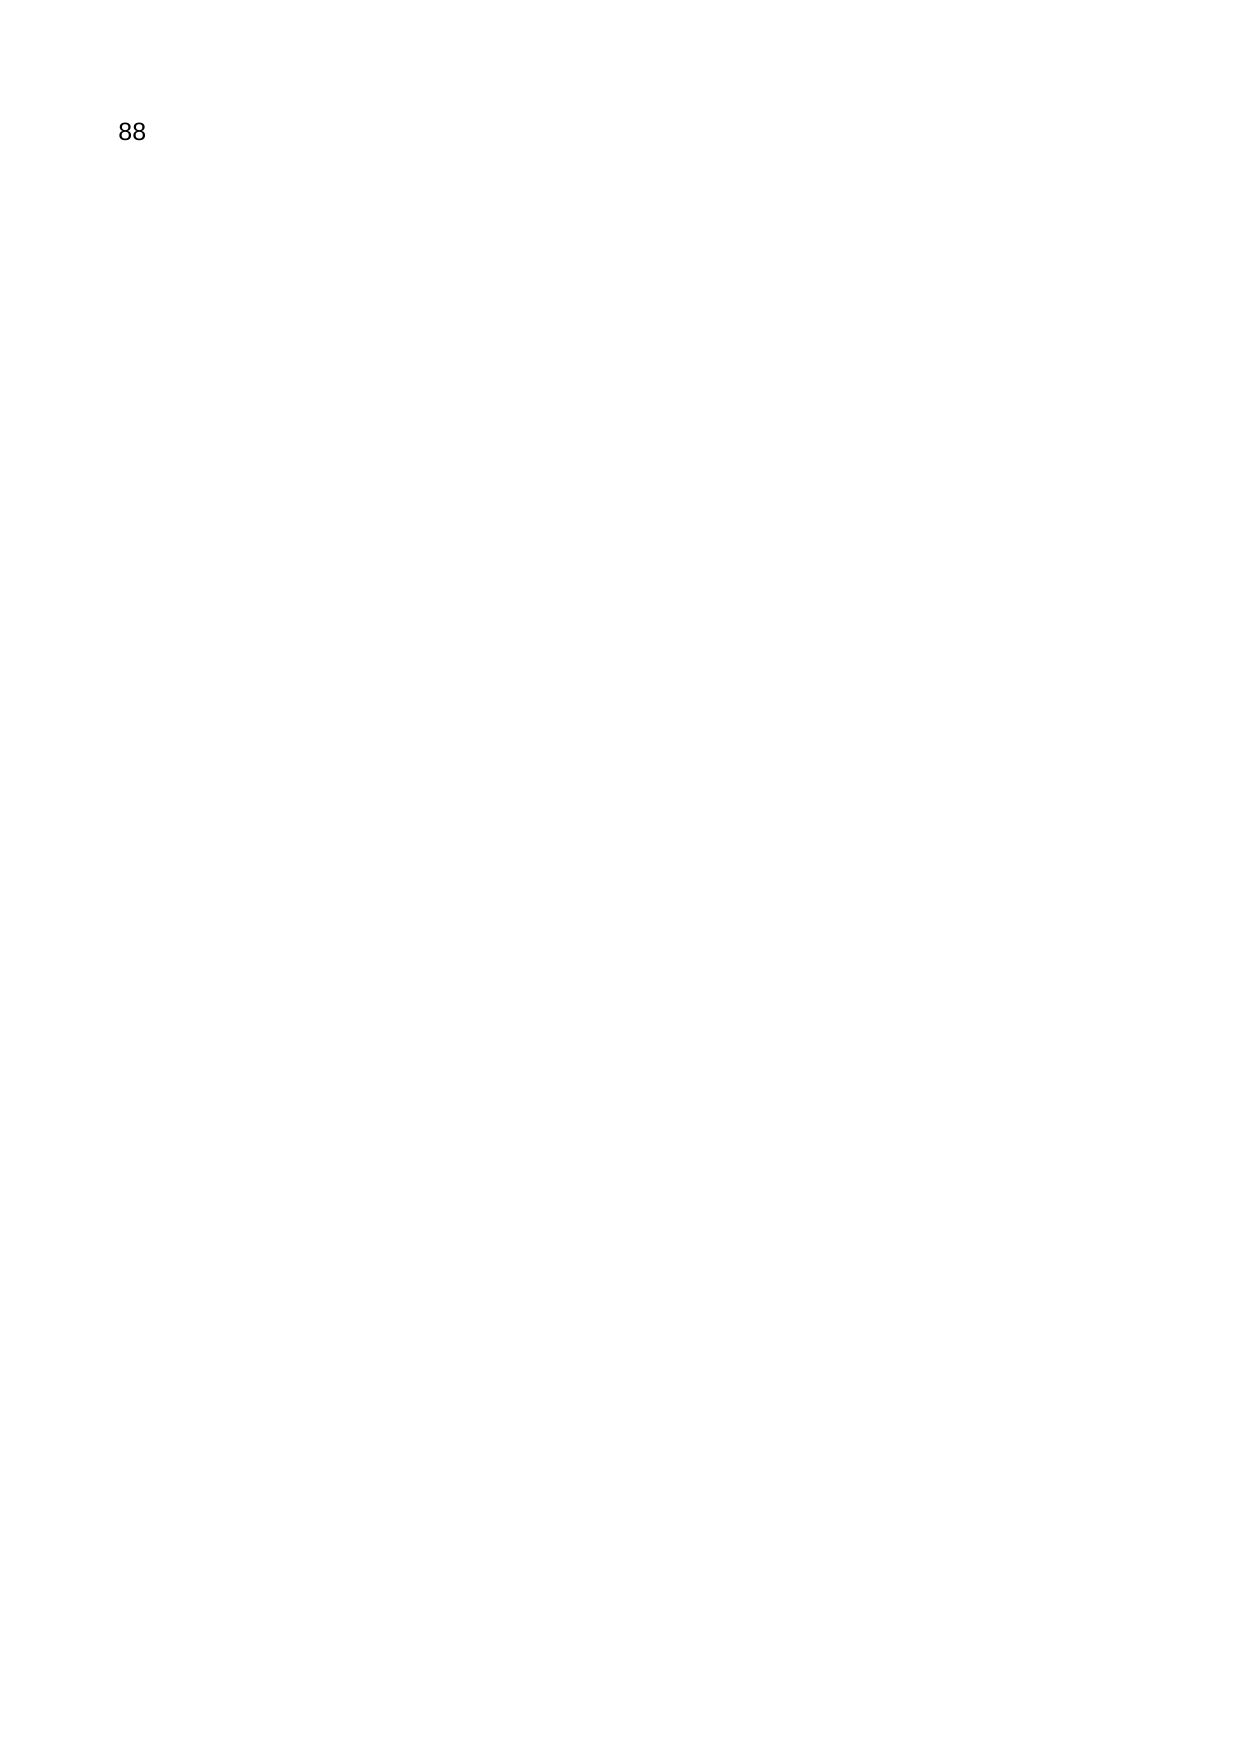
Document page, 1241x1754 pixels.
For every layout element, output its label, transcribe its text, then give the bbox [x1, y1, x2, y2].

text 88 [118, 118, 1122, 146]
